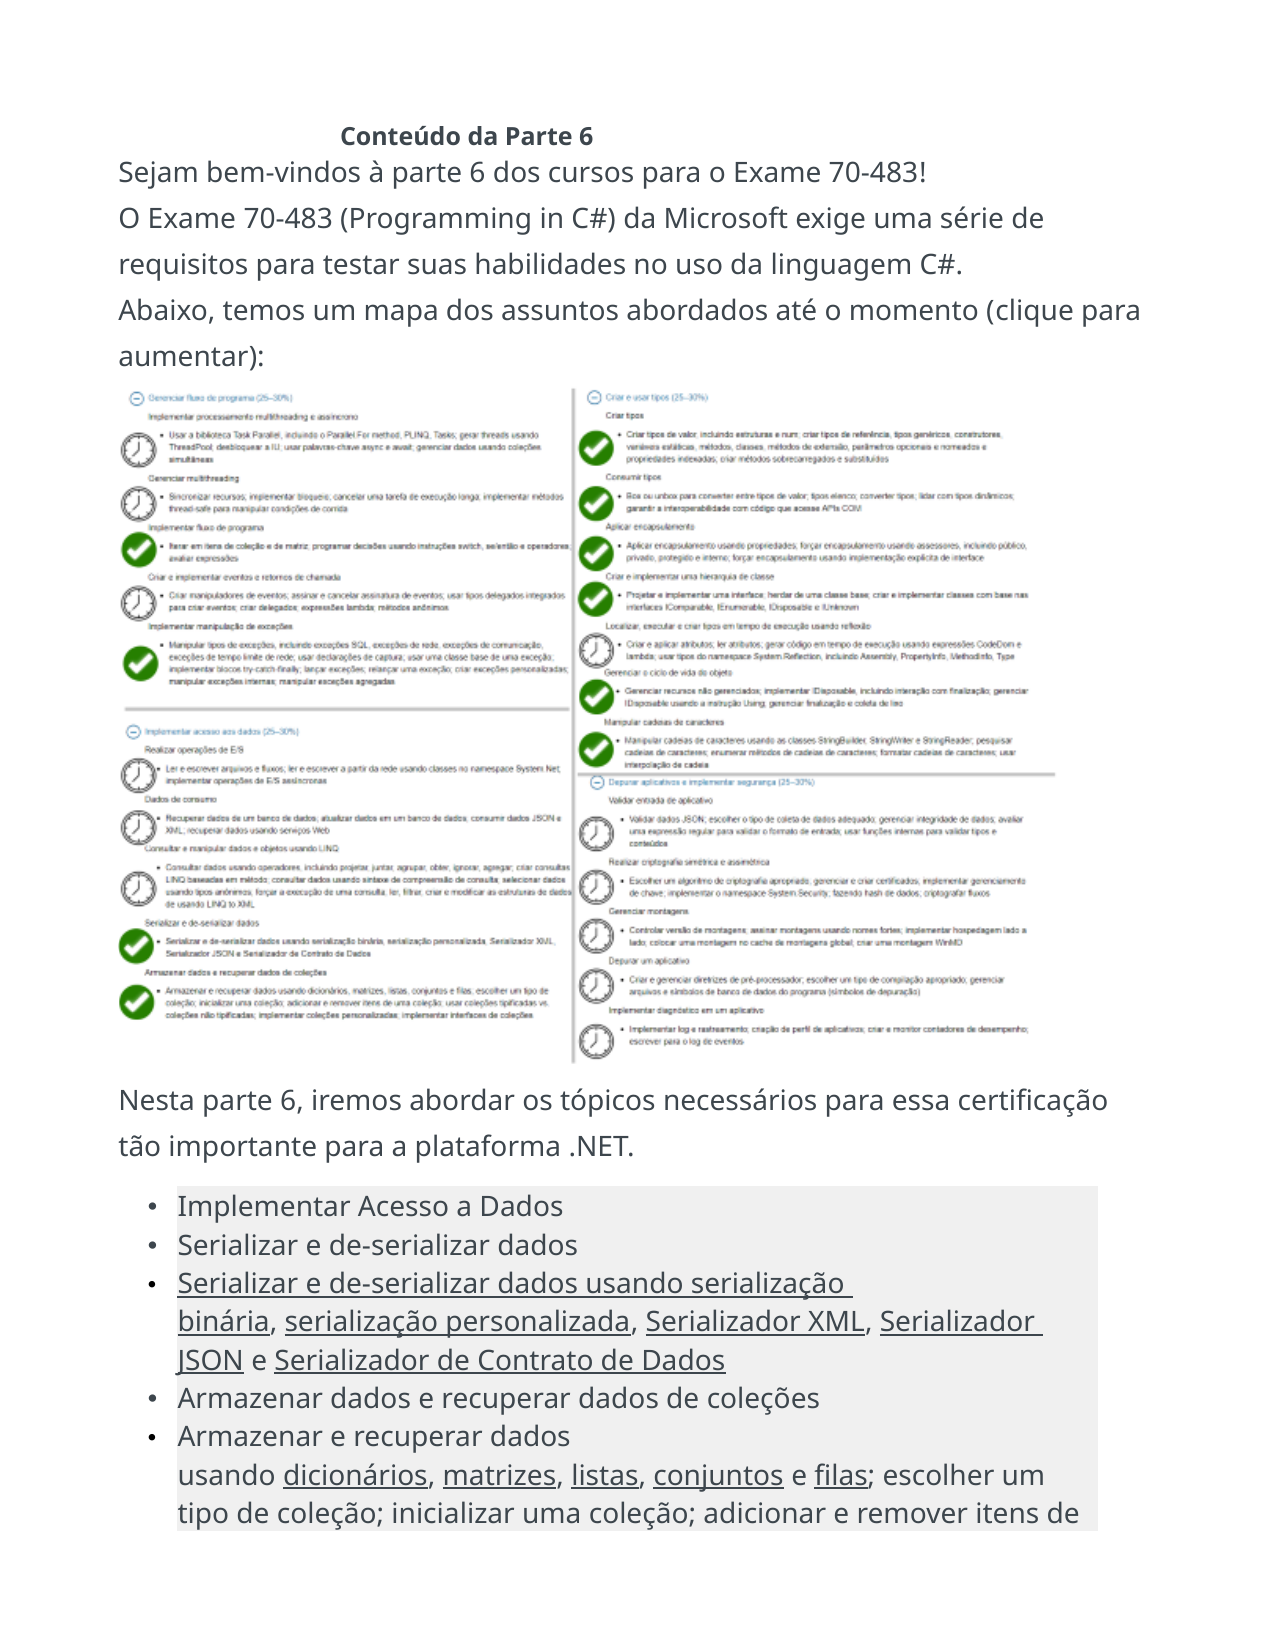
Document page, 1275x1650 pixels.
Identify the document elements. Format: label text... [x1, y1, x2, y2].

list Armazenar e recuperar dados usando dicionários, matrizes, listas, conjuntos e filas; escolher um tipo de coleção; inicializar uma coleção; adicionar e remover itens de [177, 1416, 1098, 1531]
text Abaixo, temos um mapa dos assuntos abordados até o momento (clique para aumentar): [118, 290, 1157, 374]
text Conteúdo da Parte 6 [118, 118, 1157, 152]
text O Exame 70-483 (Programming in C#) da Microsoft exige uma série de requisitos para testar suas habilidades no uso da linguagem C#. [118, 198, 1157, 282]
list Serializar e de-serializar dados usando serialização binária, serialização personalizada, Serializador XML, Serializador JSON e Serializador de Contrato de Dados [177, 1263, 1098, 1378]
list Serializar e de-serializar dados [177, 1225, 1098, 1263]
text Sejam bem-vindos à parte 6 dos cursos para o Exame 70-483! [118, 152, 1157, 191]
text Nesta parte 6, iremos abordar os tópicos necessários para essa certificação tão importante para a plataforma .NET. [118, 1080, 1157, 1164]
list Implementar Acesso a Dados [177, 1186, 1098, 1225]
picture [118, 381, 1059, 1075]
list Armazenar dados e recuperar dados de coleções [177, 1378, 1098, 1416]
